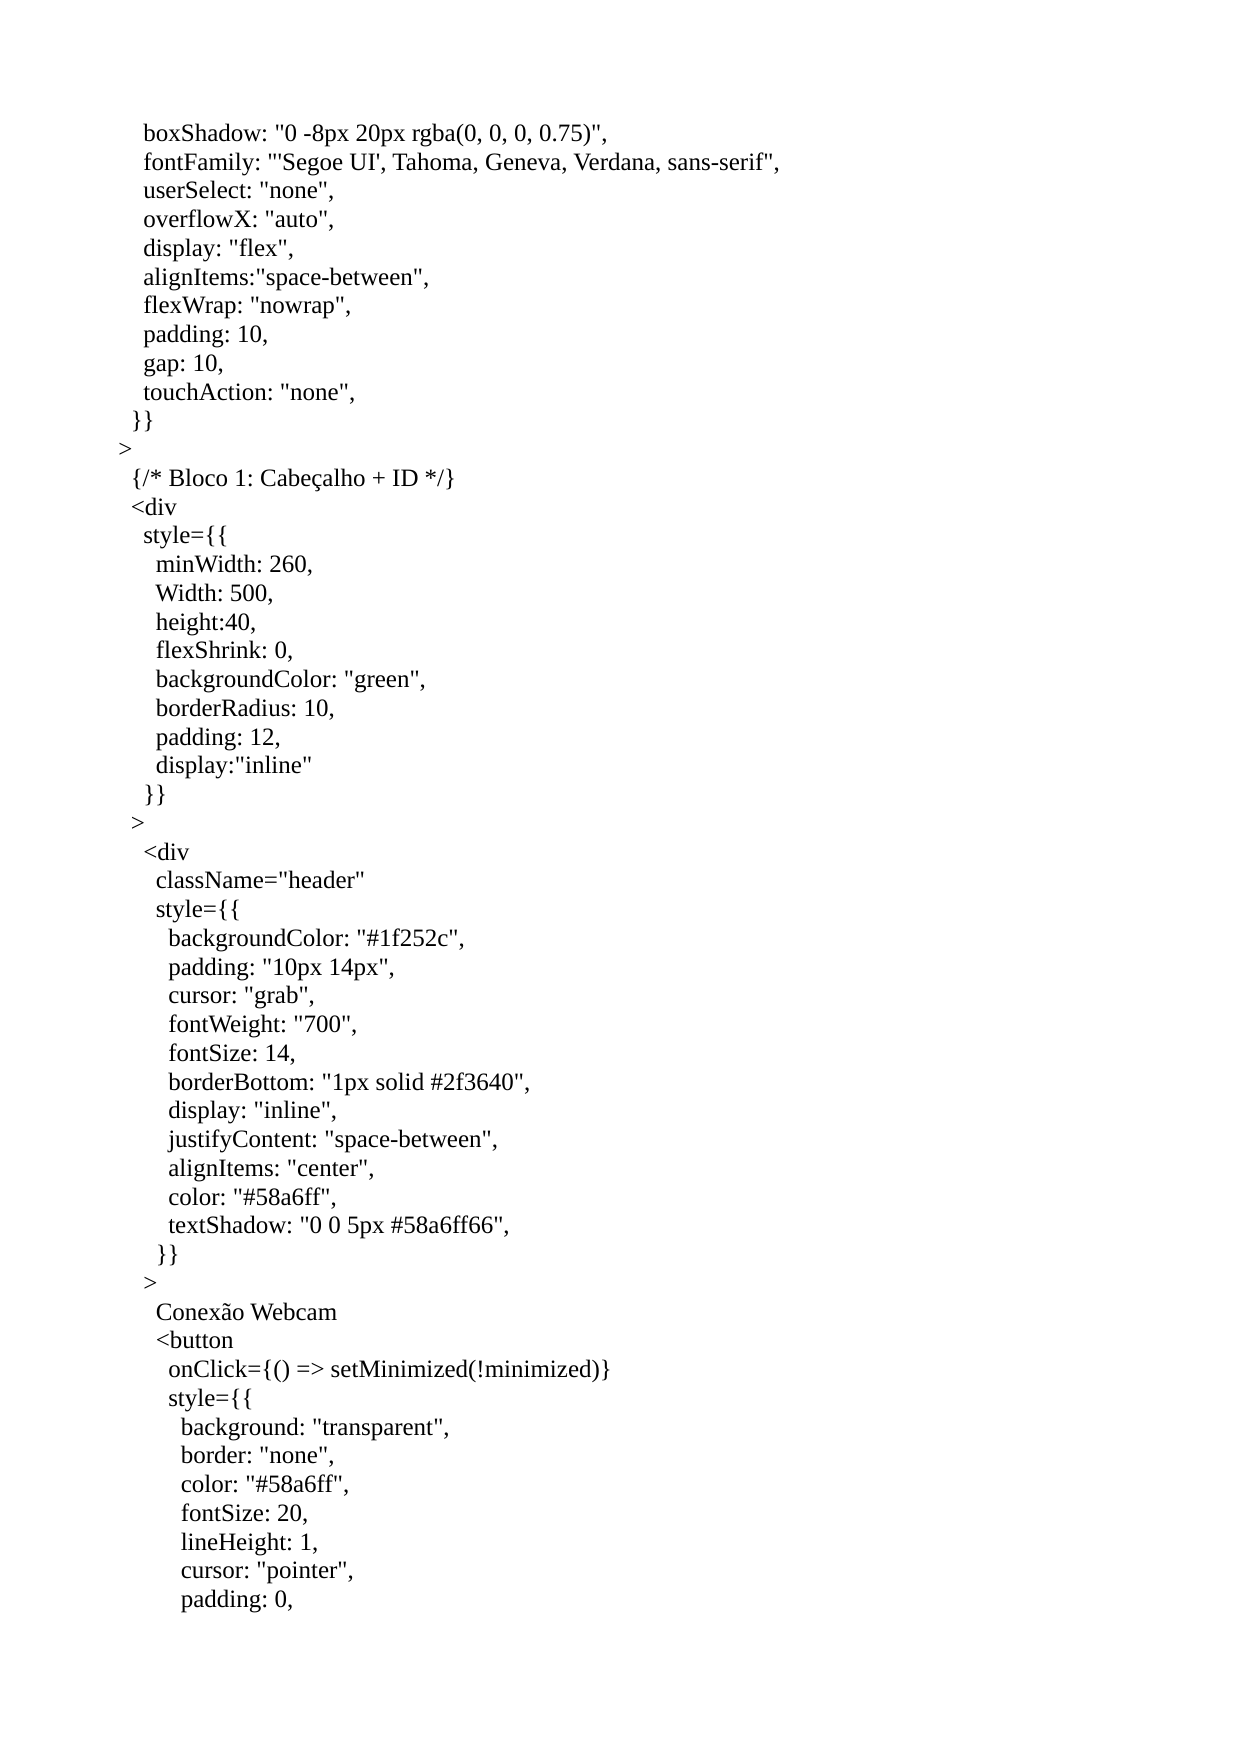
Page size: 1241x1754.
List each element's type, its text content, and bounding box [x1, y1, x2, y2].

text padding: 12, [118, 722, 1122, 751]
text flexShrink: 0, [118, 636, 1122, 664]
text {/* Bloco 1: Cabeçalho + ID */} [118, 463, 1122, 492]
text }} [118, 1239, 1122, 1268]
text minWidth: 260, [118, 549, 1122, 578]
text borderRadius: 10, [118, 693, 1122, 722]
text justifyContent: "space-between", [118, 1124, 1122, 1153]
text backgroundColor: "green", [118, 664, 1122, 693]
text Width: 500, [118, 578, 1122, 607]
text cursor: "grab", [118, 981, 1122, 1009]
text display:"inline" [118, 751, 1122, 779]
text > [118, 808, 1122, 837]
text display: "flex", [118, 233, 1122, 262]
text padding: 10, [118, 319, 1122, 348]
text userSelect: "none", [118, 176, 1122, 204]
text Conexão Webcam [118, 1297, 1122, 1326]
text borderBottom: "1px solid #2f3640", [118, 1067, 1122, 1096]
text lineHeight: 1, [118, 1527, 1122, 1556]
text onClick={() => setMinimized(!minimized)} [118, 1354, 1122, 1383]
text backgroundColor: "#1f252c", [118, 923, 1122, 952]
text style={{ [118, 521, 1122, 549]
text className="header" [118, 866, 1122, 894]
text textShadow: "0 0 5px #58a6ff66", [118, 1211, 1122, 1239]
text color: "#58a6ff", [118, 1182, 1122, 1211]
text }} [118, 779, 1122, 808]
text color: "#58a6ff", [118, 1469, 1122, 1498]
text alignItems: "center", [118, 1153, 1122, 1182]
text gap: 10, [118, 348, 1122, 377]
text fontFamily: "'Segoe UI', Tahoma, Geneva, Verdana, sans-serif", [118, 147, 1122, 176]
text padding: 0, [118, 1584, 1122, 1613]
text style={{ [118, 894, 1122, 923]
text fontSize: 14, [118, 1038, 1122, 1067]
text cursor: "pointer", [118, 1556, 1122, 1584]
text border: "none", [118, 1441, 1122, 1469]
text display: "inline", [118, 1096, 1122, 1124]
text background: "transparent", [118, 1412, 1122, 1441]
text style={{ [118, 1383, 1122, 1412]
text fontSize: 20, [118, 1498, 1122, 1527]
text padding: "10px 14px", [118, 952, 1122, 981]
text <div [118, 837, 1122, 866]
text alignItems:"space-between", [118, 262, 1122, 291]
text flexWrap: "nowrap", [118, 291, 1122, 319]
text <button [118, 1326, 1122, 1354]
text > [118, 1268, 1122, 1297]
text > [118, 434, 1122, 463]
text boxShadow: "0 -8px 20px rgba(0, 0, 0, 0.75)", [118, 118, 1122, 147]
text overflowX: "auto", [118, 204, 1122, 233]
text touchAction: "none", [118, 377, 1122, 406]
text height:40, [118, 607, 1122, 636]
text <div [118, 492, 1122, 521]
text fontWeight: "700", [118, 1009, 1122, 1038]
text }} [118, 406, 1122, 434]
